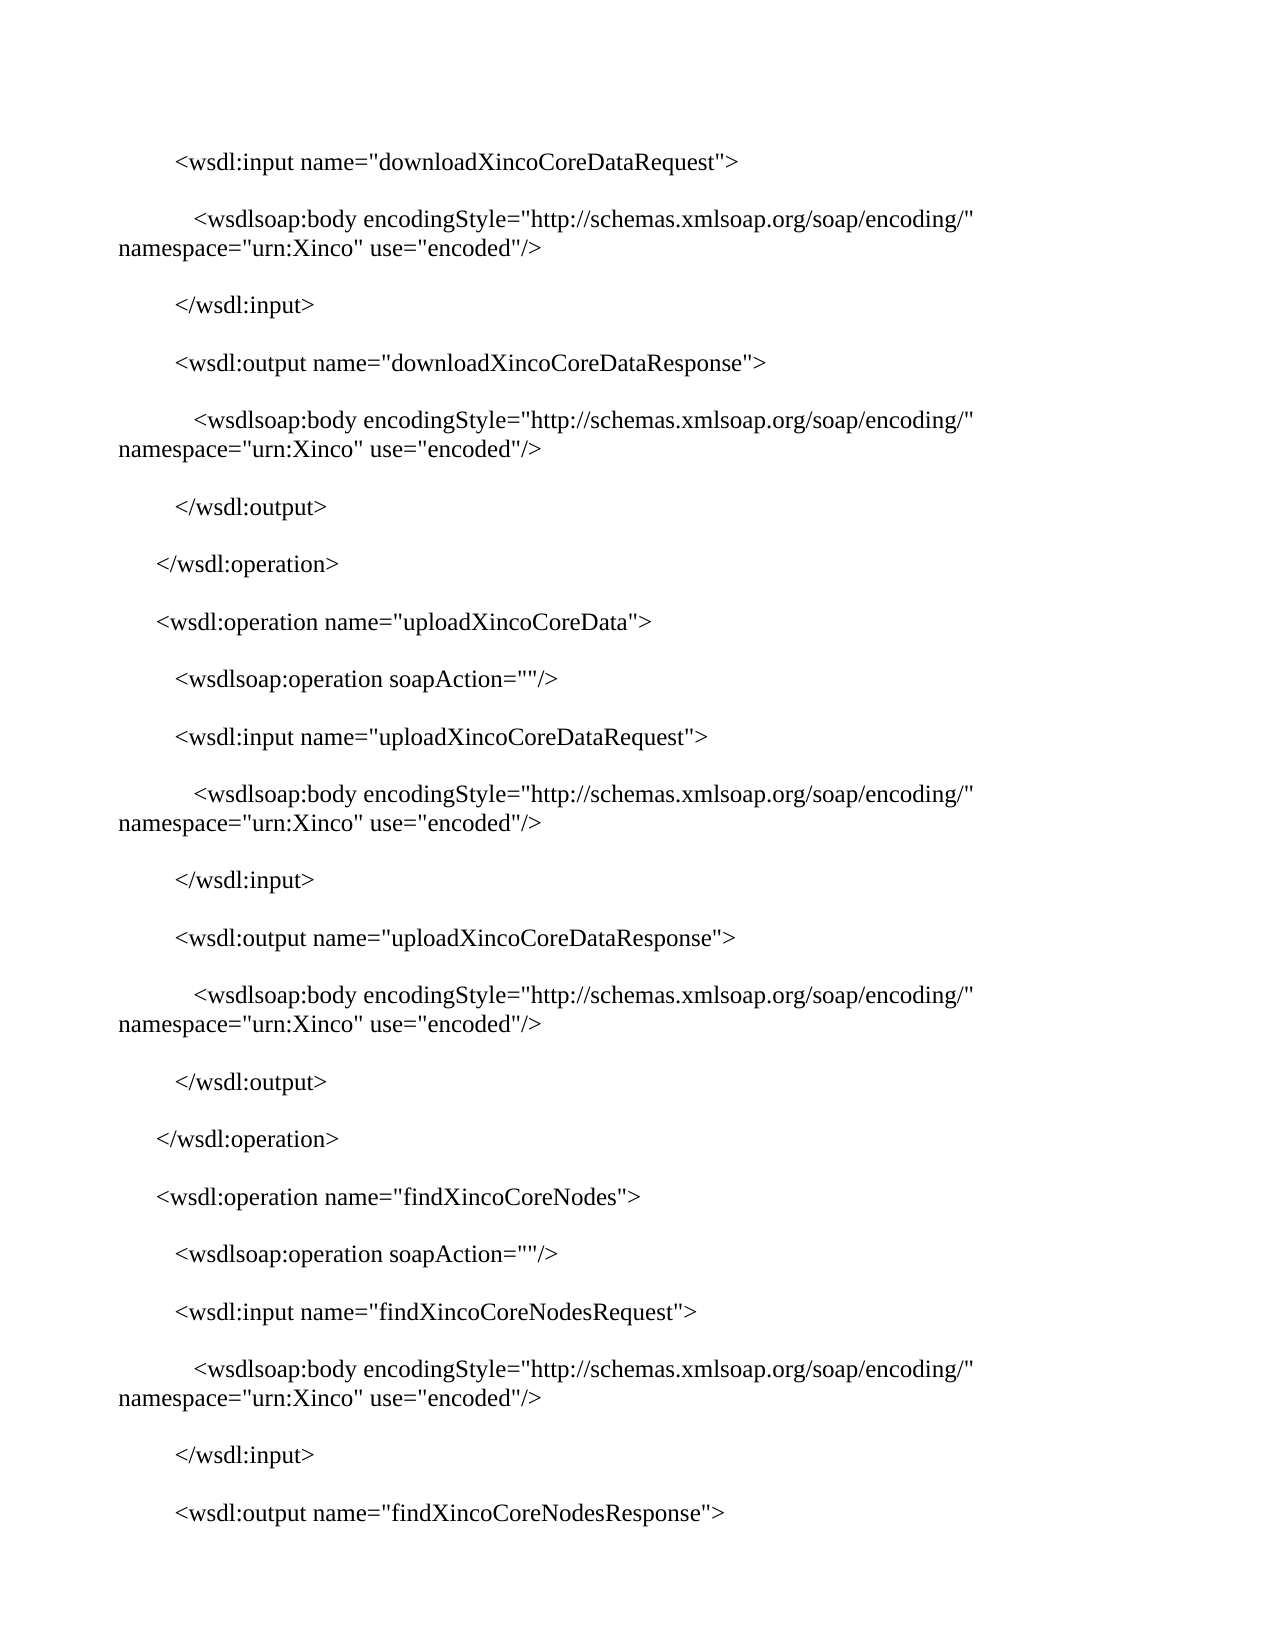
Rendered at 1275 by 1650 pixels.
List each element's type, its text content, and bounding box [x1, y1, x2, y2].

text <wsdlsoap:body encodingStyle="http://schemas.xmlsoap.org/soap/encoding/" namespace="urn:Xinco" use="encoded"/> [118, 406, 1157, 463]
text <wsdlsoap:body encodingStyle="http://schemas.xmlsoap.org/soap/encoding/" namespace="urn:Xinco" use="encoded"/> [118, 204, 1157, 262]
text <wsdlsoap:operation soapAction=""/> [118, 664, 1157, 693]
text <wsdl:output name="uploadXincoCoreDataResponse"> [118, 923, 1157, 952]
text <wsdl:input name="uploadXincoCoreDataRequest"> [118, 722, 1157, 751]
text <wsdl:input name="findXincoCoreNodesRequest"> [118, 1297, 1157, 1326]
text </wsdl:input> [118, 866, 1157, 894]
text <wsdlsoap:operation soapAction=""/> [118, 1239, 1157, 1268]
text <wsdlsoap:body encodingStyle="http://schemas.xmlsoap.org/soap/encoding/" namespace="urn:Xinco" use="encoded"/> [118, 1354, 1157, 1412]
text <wsdl:operation name="findXincoCoreNodes"> [118, 1182, 1157, 1211]
text <wsdlsoap:body encodingStyle="http://schemas.xmlsoap.org/soap/encoding/" namespace="urn:Xinco" use="encoded"/> [118, 779, 1157, 837]
text </wsdl:output> [118, 1067, 1157, 1096]
text <wsdl:output name="downloadXincoCoreDataResponse"> [118, 348, 1157, 377]
text </wsdl:input> [118, 1441, 1157, 1469]
text <wsdl:output name="findXincoCoreNodesResponse"> [118, 1498, 1157, 1527]
text </wsdl:operation> [118, 549, 1157, 578]
text </wsdl:output> [118, 492, 1157, 521]
text </wsdl:operation> [118, 1124, 1157, 1153]
text </wsdl:input> [118, 291, 1157, 319]
text <wsdl:operation name="uploadXincoCoreData"> [118, 607, 1157, 636]
text <wsdl:input name="downloadXincoCoreDataRequest"> [118, 147, 1157, 176]
text <wsdlsoap:body encodingStyle="http://schemas.xmlsoap.org/soap/encoding/" namespace="urn:Xinco" use="encoded"/> [118, 981, 1157, 1038]
